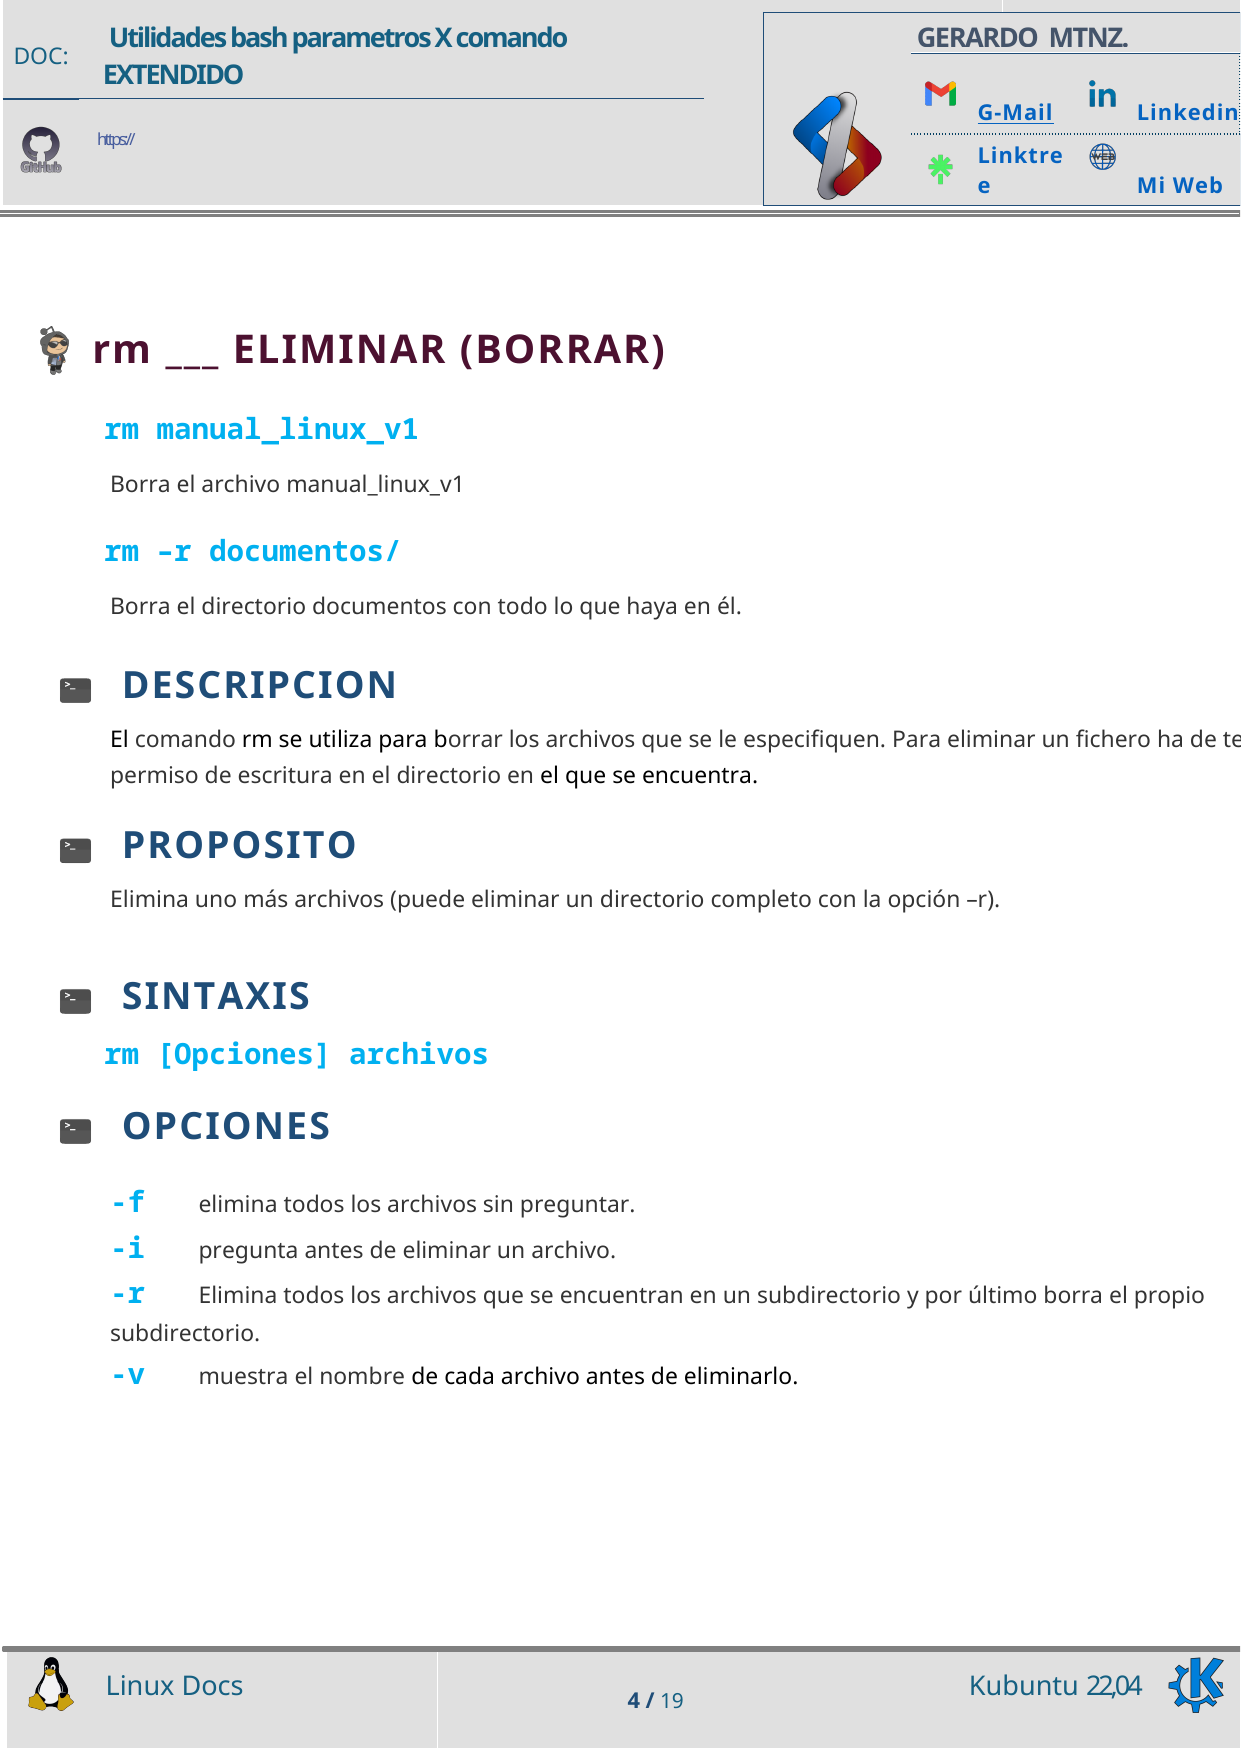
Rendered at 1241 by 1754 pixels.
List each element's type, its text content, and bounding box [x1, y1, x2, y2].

subtitle rm ___ ELIMINAR (BORRAR) [39, 321, 1240, 375]
text rm –r documentos/ [104, 530, 1240, 570]
text -f elimina todos los archivos sin preguntar. [110, 1181, 1240, 1221]
text Borra el directorio documentos con todo lo que haya en él. [110, 590, 1240, 621]
picture [1166, 1655, 1226, 1715]
text Elimina uno más archivos (puede eliminar un directorio completo con la opción –r). [110, 883, 1240, 914]
subtitle PROPOSITO [57, 818, 1185, 869]
picture [783, 85, 891, 200]
text -v muestra el nombre de cada archivo antes de eliminarlo. [110, 1353, 1240, 1393]
subtitle DESCRIPCION [57, 658, 1185, 709]
text El comando rm se utiliza para borrar los archivos que se le especifiquen. Para eliminar un fichero ha de tener permiso de escritura en el directorio en el que se encuentra. [110, 723, 1240, 790]
text rm manual_linux_v1 [104, 408, 1240, 448]
picture [40, 326, 69, 375]
subtitle OPCIONES [57, 1099, 1185, 1150]
picture [20, 1655, 80, 1715]
subtitle SINTAXIS [57, 969, 1185, 1020]
picture [1086, 77, 1119, 110]
text -r Elimina todos los archivos que se encuentran en un subdirectorio y por último borra el propio subdirectorio. [110, 1273, 1240, 1348]
picture [1086, 140, 1119, 173]
text Borra el archivo manual_linux_v1 [110, 468, 1240, 499]
text -i pregunta antes de eliminar un archivo. [110, 1227, 1240, 1267]
picture [924, 77, 957, 110]
picture [925, 154, 956, 185]
text rm [Opciones] archivos [104, 1033, 1240, 1073]
picture [12, 122, 70, 177]
